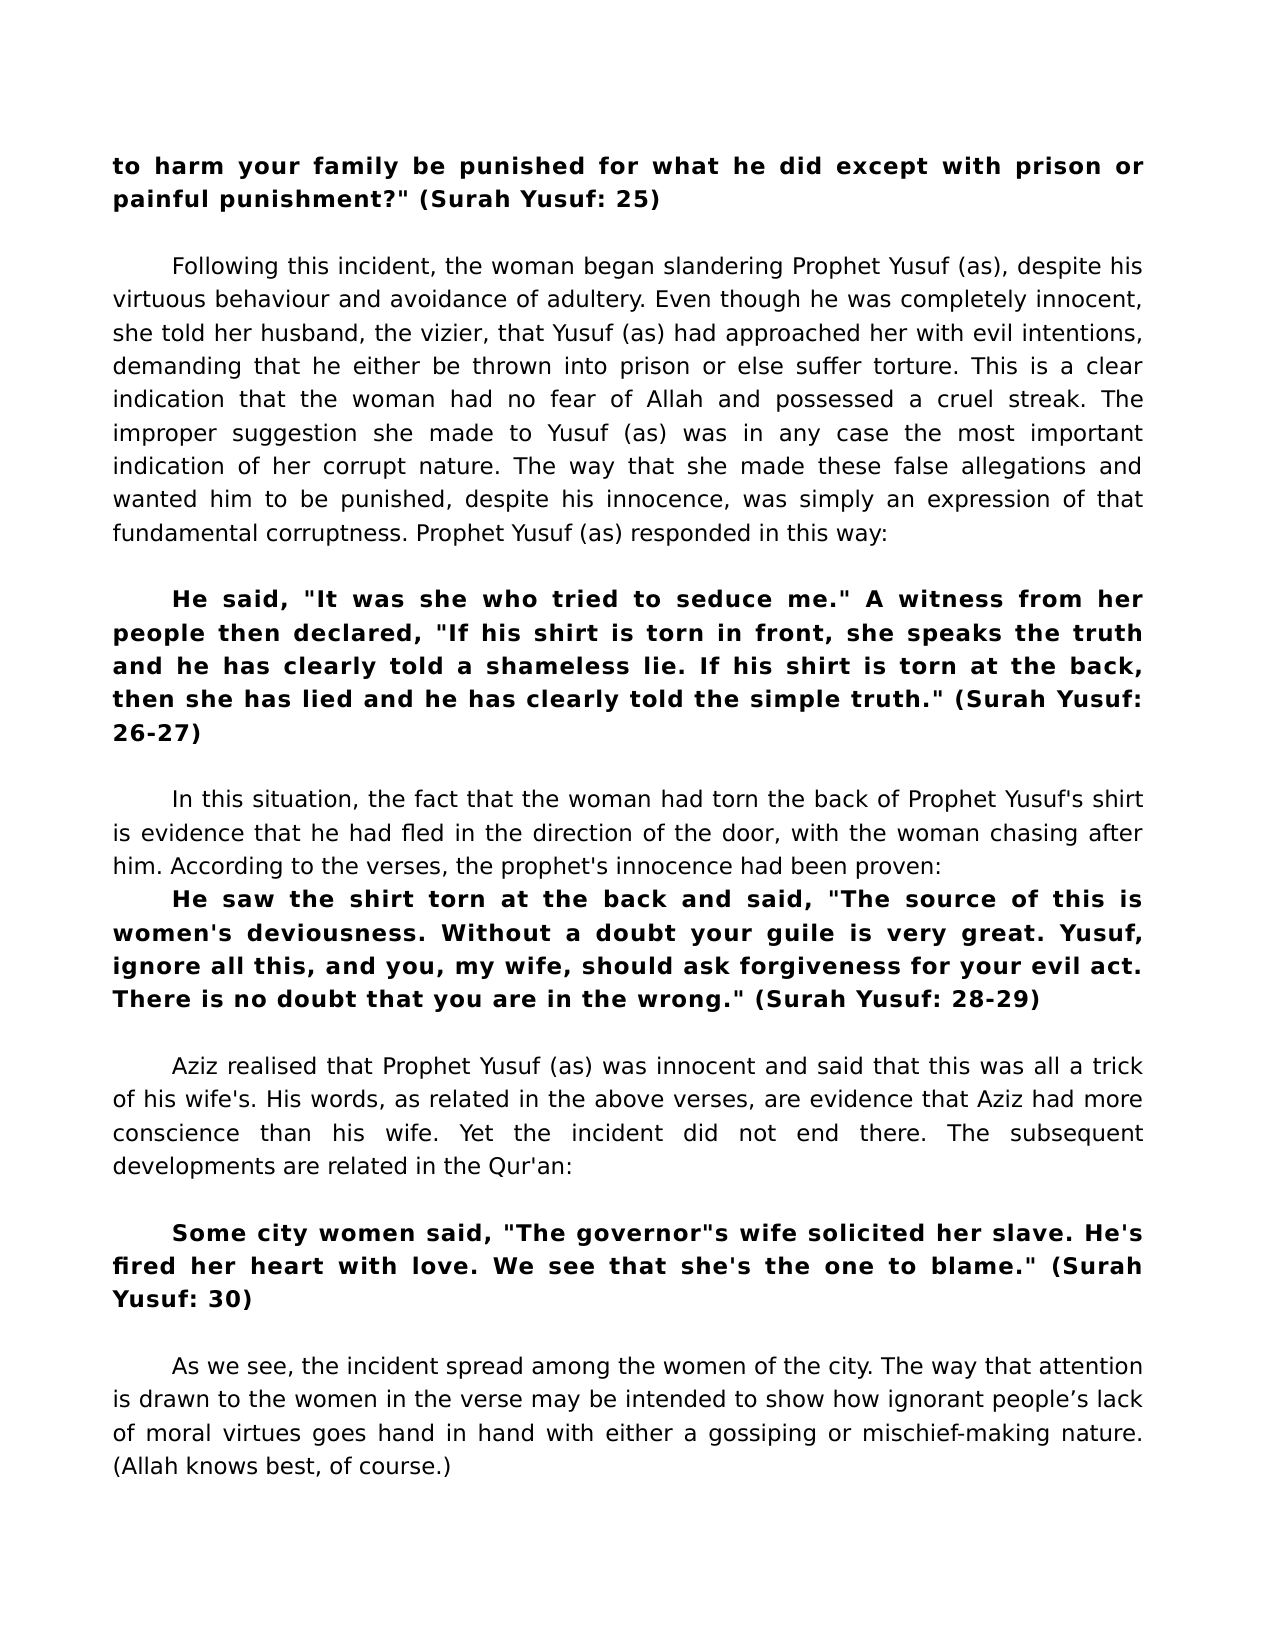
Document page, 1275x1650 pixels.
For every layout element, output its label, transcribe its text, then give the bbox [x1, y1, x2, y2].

text to harm your family be punished for what he did except with prison or painful punishment?" (Surah Yusuf: 25) [112, 148, 1145, 214]
text Following this incident, the woman began slandering Prophet Yusuf (as), despite his virtuous behaviour and avoidance of adultery. Even though he was completely innocent, she told her husband, the vizier, that Yusuf (as) had approached her with evil intentions, demanding that he either be thrown into prison or else suffer torture. This is a clear indication that the woman had no fear of Allah and possessed a cruel streak. The improper suggestion she made to Yusuf (as) was in any case the most important indication of her corrupt nature. The way that she made these false allegations and wanted him to be punished, despite his innocence, was simply an expression of that fundamental corruptness. Prophet Yusuf (as) responded in this way: [112, 248, 1145, 548]
text Some city women said, "The governor"s wife solicited her slave. He's fired her heart with love. We see that she's the one to blame." (Surah Yusuf: 30) [112, 1214, 1145, 1314]
text As we see, the incident spread among the women of the city. The way that attention is drawn to the women in the verse may be intended to show how ignorant people’s lack of moral virtues goes hand in hand with either a gossiping or mischief-making nature. (Allah knows best, of course.) [112, 1348, 1145, 1481]
text Aziz realised that Prophet Yusuf (as) was innocent and said that this was all a trick of his wife's. His words, as related in the above verses, are evidence that Aziz had more conscience than his wife. Yet the incident did not end there. The subsequent developments are related in the Qur'an: [112, 1048, 1145, 1181]
text In this situation, the fact that the woman had torn the back of Prophet Yusuf's shirt is evidence that he had fled in the direction of the door, with the woman chasing after him. According to the verses, the prophet's innocence had been proven: [112, 781, 1145, 881]
text He said, "It was she who tried to seduce me." A witness from her people then declared, "If his shirt is torn in front, she speaks the truth and he has clearly told a shameless lie. If his shirt is torn at the back, then she has lied and he has clearly told the simple truth." (Surah Yusuf: 26-27) [112, 581, 1145, 748]
text He saw the shirt torn at the back and said, "The source of this is women's deviousness. Without a doubt your guile is very great. Yusuf, ignore all this, and you, my wife, should ask forgiveness for your evil act. There is no doubt that you are in the wrong." (Surah Yusuf: 28-29) [112, 881, 1145, 1014]
